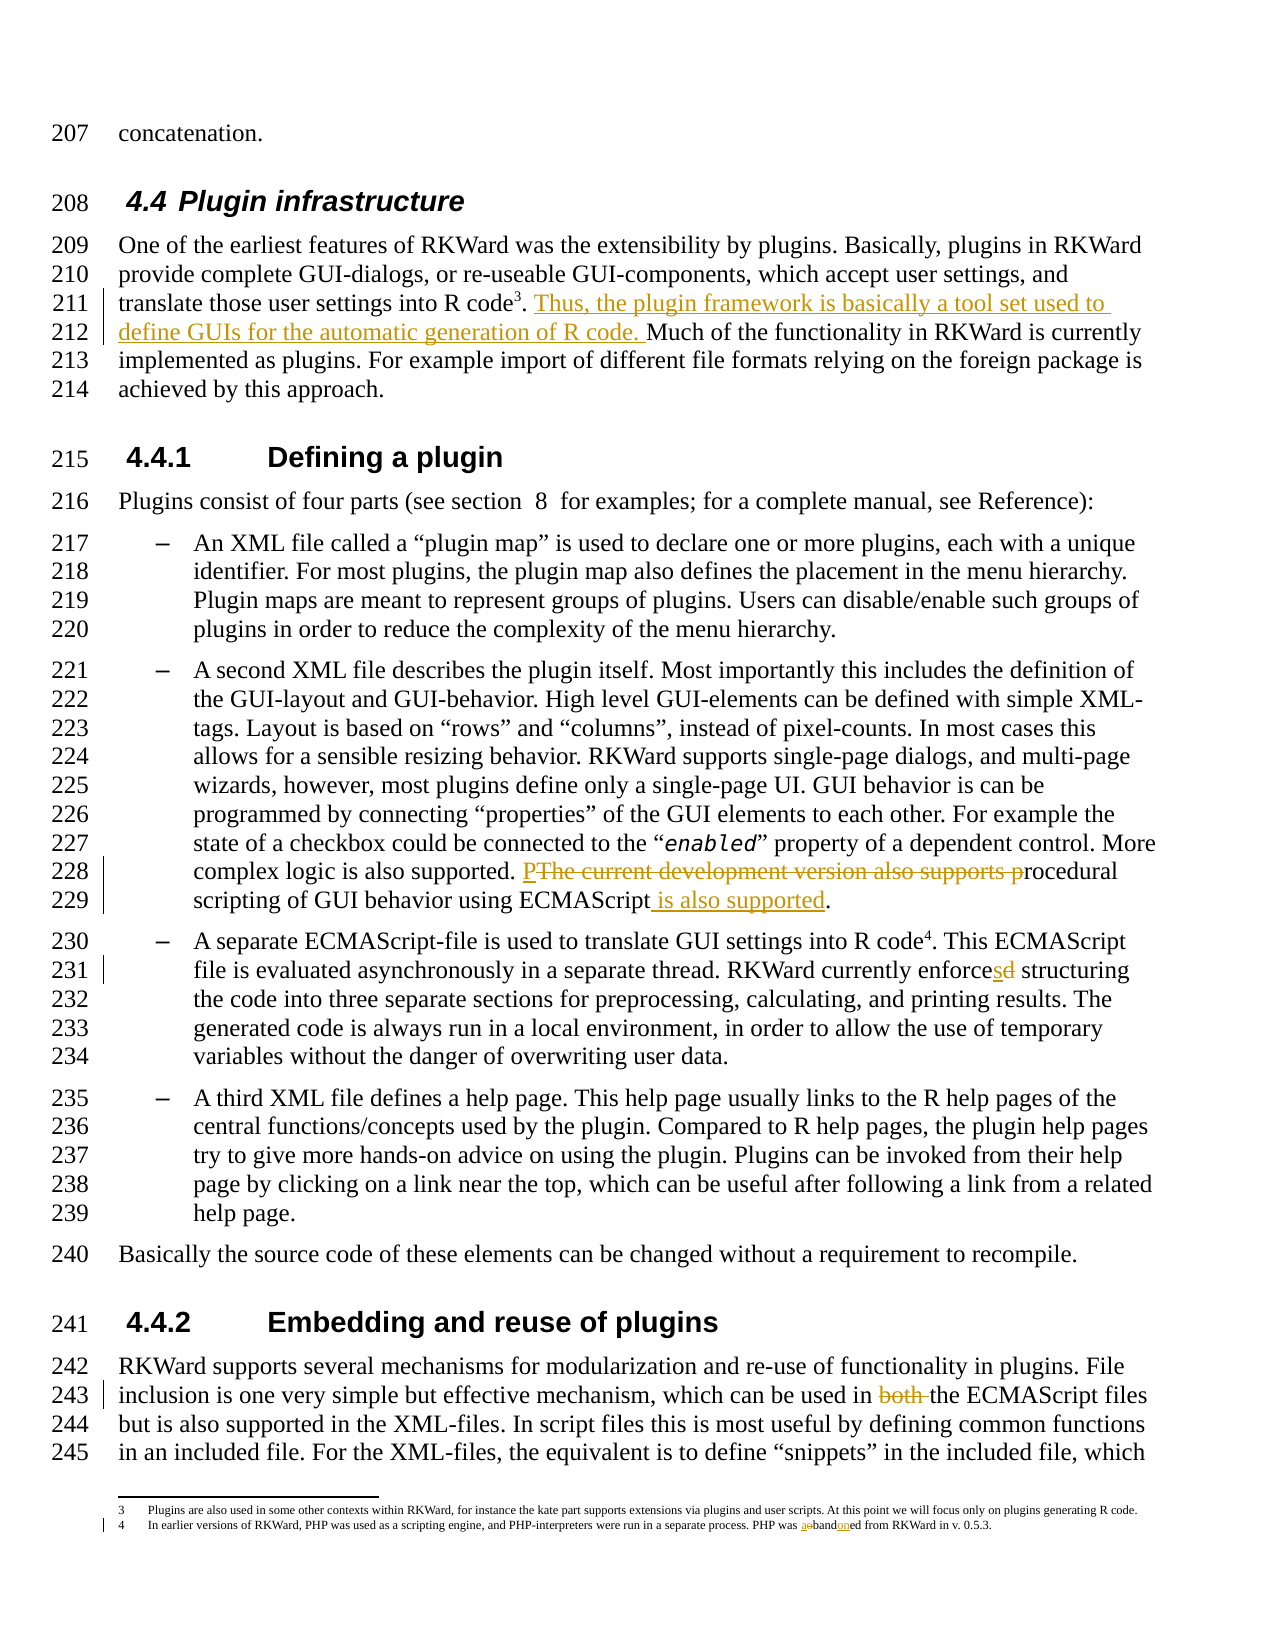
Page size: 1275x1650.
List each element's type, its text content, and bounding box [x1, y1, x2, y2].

list A separate ECMAScript-file is used to translate GUI settings into R code. This ECMAScript file is evaluated asynchronously in a separate thread. RKWard currently enforces structuring the code into three separate sections for preprocessing, calculating, and printing results. The generated code is always run in a local environment, in order to allow the use of temporary variables without the danger of overwriting user data. [156, 926, 1157, 1070]
list An XML file called a “plugin map” is used to declare one or more plugins, each with a unique identifier. For most plugins, the plugin map also defines the placement in the menu hierarchy. Plugin maps are meant to represent groups of plugins. Users can disable/enable such groups of plugins in order to reduce the complexity of the menu hierarchy. [156, 528, 1157, 643]
text Plugins consist of four parts (see section 8 for examples; for a complete manual, see Reference): [118, 486, 1157, 515]
text Basically the source code of these elements can be changed without a requirement to recompile. [118, 1239, 1157, 1268]
text concatenation. [118, 118, 1157, 147]
subtitle Embedding and reuse of plugins [118, 1305, 1157, 1339]
text Plugins are also used in some other contexts within RKWard, for instance the kate part supports extensions via plugins and user scripts. At this point we will focus only on plugins generating R code. [118, 1503, 1157, 1517]
list A third XML file defines a help page. This help page usually links to the R help pages of the central functions/concepts used by the plugin. Compared to R help pages, the plugin help pages try to give more hands-on advice on using the plugin. Plugins can be invoked from their help page by clicking on a link near the top, which can be useful after following a link from a related help page. [156, 1083, 1157, 1226]
subtitle Defining a plugin [118, 440, 1157, 474]
text One of the earliest features of RKWard was the extensibility by plugins. Basically, plugins in RKWard provide complete GUI-dialogs, or re-useable GUI-components, which accept user settings, and translate those user settings into R code. Thus, the plugin framework is basically a tool set used to define GUIs for the automatic generation of R code. Much of the functionality in RKWard is currently implemented as plugins. For example import of different file formats relying on the foreign package is achieved by this approach. [118, 230, 1157, 403]
list A second XML file describes the plugin itself. Most importantly this includes the definition of the GUI-layout and GUI-behavior. High level GUI-elements can be defined with simple XML-tags. Layout is based on “rows” and “columns”, instead of pixel-counts. In most cases this allows for a sensible resizing behavior. RKWard supports single-page dialogs, and multi-page wizards, however, most plugins define only a single-page UI. GUI behavior is can be programmed by connecting “properties” of the GUI elements to each other. For example the state of a checkbox could be connected to the “enabled” property of a dependent control. More complex logic is also supported. Procedural scripting of GUI behavior using ECMAScript is also supported. [156, 655, 1157, 914]
list In earlier versions of RKWard, PHP was used as a scripting engine, and PHP-interpreters were run in a separate process. PHP was abandoned from RKWard in v. 0.5.3. [118, 1517, 1157, 1532]
text RKWard supports several mechanisms for modularization and re-use of functionality in plugins. File inclusion is one very simple but effective mechanism, which can be used in the ECMAScript files but is also supported in the XML-files. In script files this is most useful by defining common functions in an included file. For the XML-files, the equivalent is to define “snippets” in the included file, which [118, 1351, 1157, 1466]
subtitle Plugin infrastructure [118, 184, 1157, 218]
